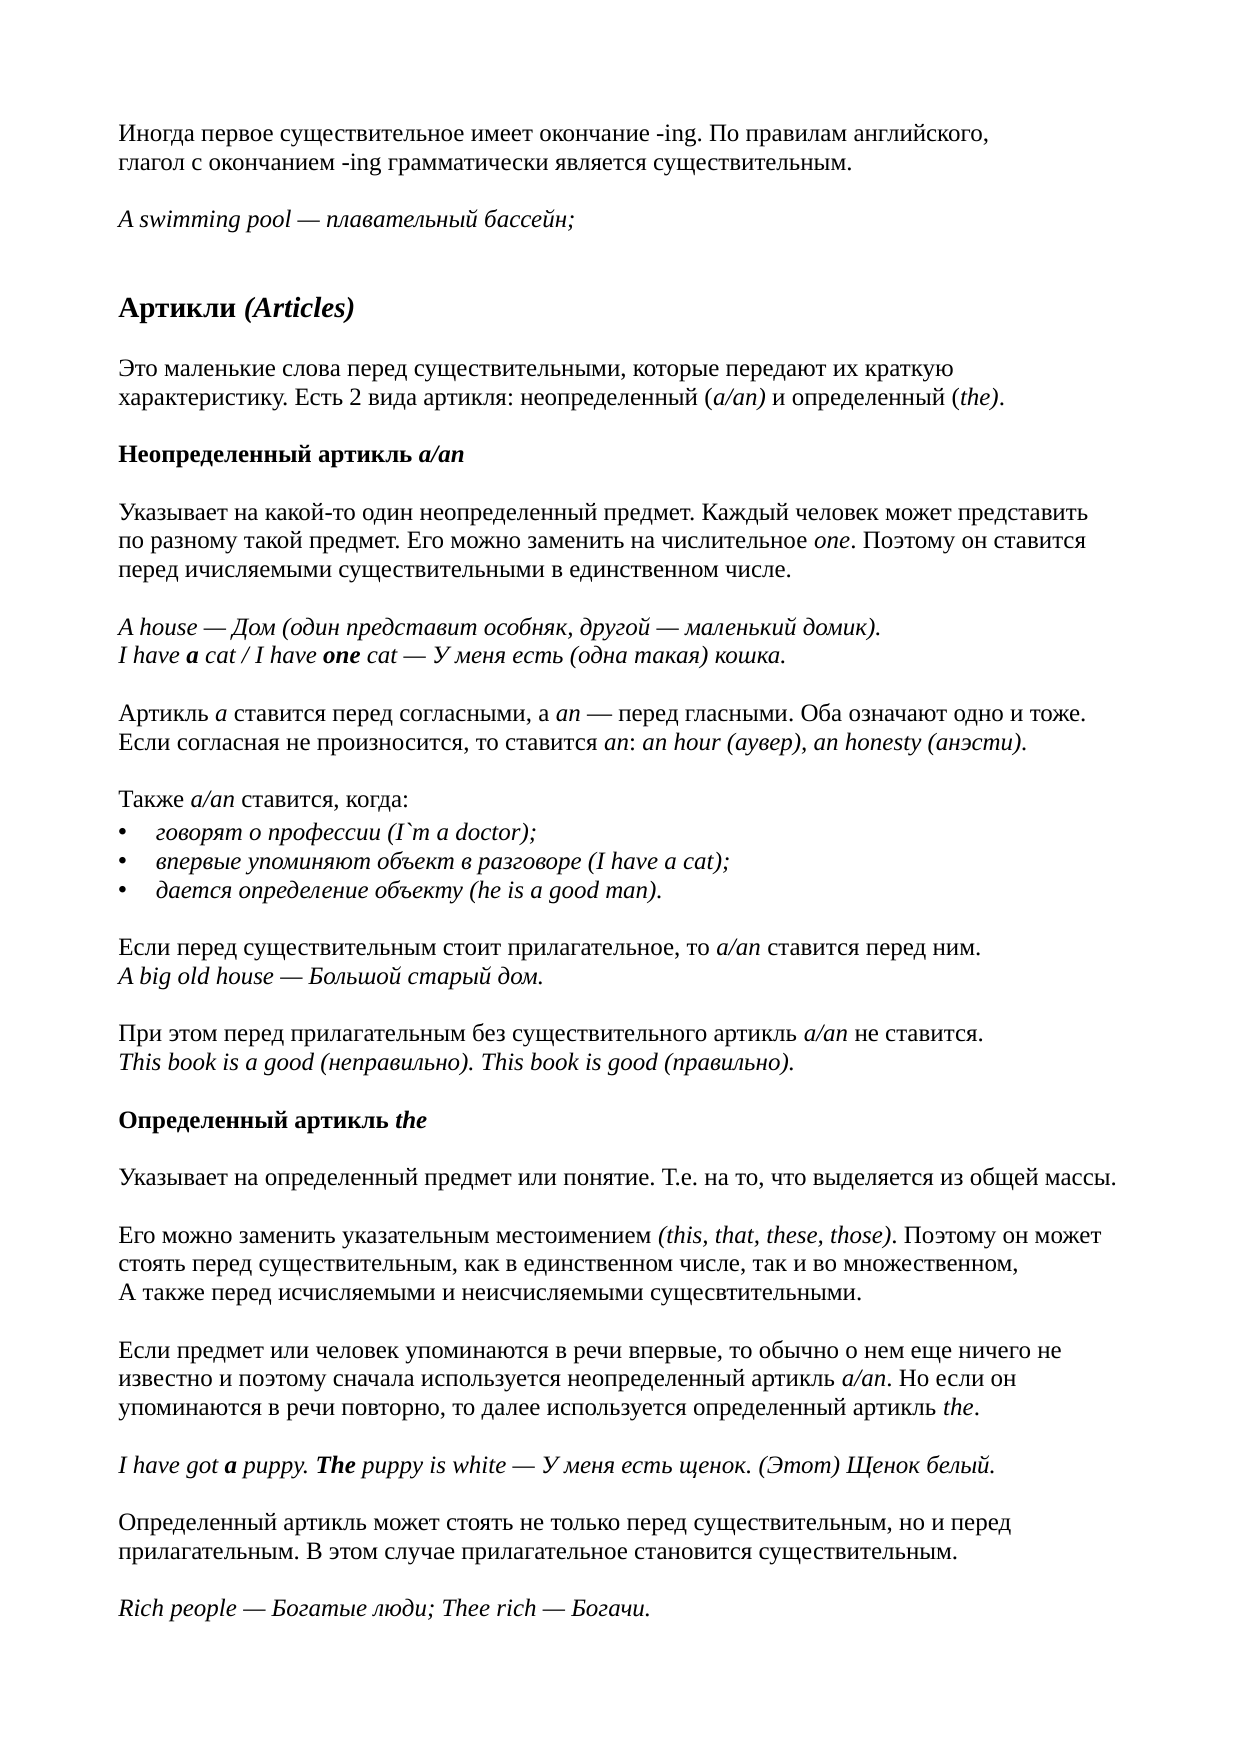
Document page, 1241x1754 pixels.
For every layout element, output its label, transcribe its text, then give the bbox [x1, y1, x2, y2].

text Указывает на какой-то один неопределенный предмет. Каждый человек может представить [118, 497, 1122, 525]
text Это маленькие слова перед существительными, которые передают их краткую характеристику. Есть 2 вида артикля: неопределенный (a/an) и определенный (the). [118, 353, 1122, 410]
text глагол с окончанием -ing грамматически является существительным. [118, 147, 1122, 176]
text This book is a good (неправильно). This book is good (правильно). [118, 1047, 1122, 1076]
text При этом перед прилагательным без существительного артикль a/an не ставится. [118, 1018, 1122, 1047]
text A big old house — Большой старый дом. [118, 961, 1122, 990]
text Иногда первое существительное имеет окончание -ing. По правилам английского, [118, 118, 1122, 147]
text I have a cat / I have one cat — У меня есть (одна такая) кошка. [118, 640, 1122, 669]
list впервые упоминяют объект в разговоре (I have a cat); [118, 846, 1122, 875]
text Артикль a ставится перед согласными, а an — перед гласными. Оба означают одно и тоже. [118, 698, 1122, 727]
text A house — Дом (один представит особняк, другой — маленький домик). [118, 612, 1122, 640]
text Артикли (Articles) [118, 291, 1122, 324]
text Его можно заменить указательным местоимением (this, that, these, those). Поэтому он может стоять перед существительным, как в единственном числе, так и во множественном, [118, 1220, 1122, 1277]
text по разному такой предмет. Его можно заменить на числительное one. Поэтому он ставится перед ичисляемыми существительными в единственном числе. [118, 525, 1122, 583]
text Если согласная не произносится, то ставится an: an hour (аувер), an honesty (анэсти). [118, 727, 1122, 755]
text А также перед исчисляемыми и неисчисляемыми сущесвтительными. [118, 1277, 1122, 1306]
text прилагательным. В этом случае прилагательное становится существительным. [118, 1536, 1122, 1565]
text Определенный артикль может стоять не только перед существительным, но и перед [118, 1507, 1122, 1536]
list дается определение объекту (he is a good man). [118, 875, 1122, 903]
text Если перед существительным стоит прилагательное, то a/an ставится перед ним. [118, 932, 1122, 961]
text Также a/an ставится, когда: [118, 784, 1122, 813]
text A swimming pool — плавательный бассейн; [118, 204, 1122, 233]
text I have got a puppy. The puppy is white — У меня есть щенок. (Этот) Щенок белый. [118, 1450, 1122, 1478]
text Определенный артикль the [118, 1105, 1122, 1133]
list говорят о профессии (I`m a doctor); [118, 817, 1122, 846]
text Неопределенный артикль a/an [118, 439, 1122, 468]
text Указывает на определенный предмет или понятие. Т.е. на то, что выделяется из общей массы. [118, 1162, 1122, 1191]
text Если предмет или человек упоминаются в речи впервые, то обычно о нем еще ничего не известно и поэтому сначала используется неопределенный артикль a/an. Но если он упоминаются в речи повторно, то далее используется определенный артикль the. [118, 1335, 1122, 1421]
text Rich people — Богатые люди; Thee rich — Богачи. [118, 1593, 1122, 1622]
